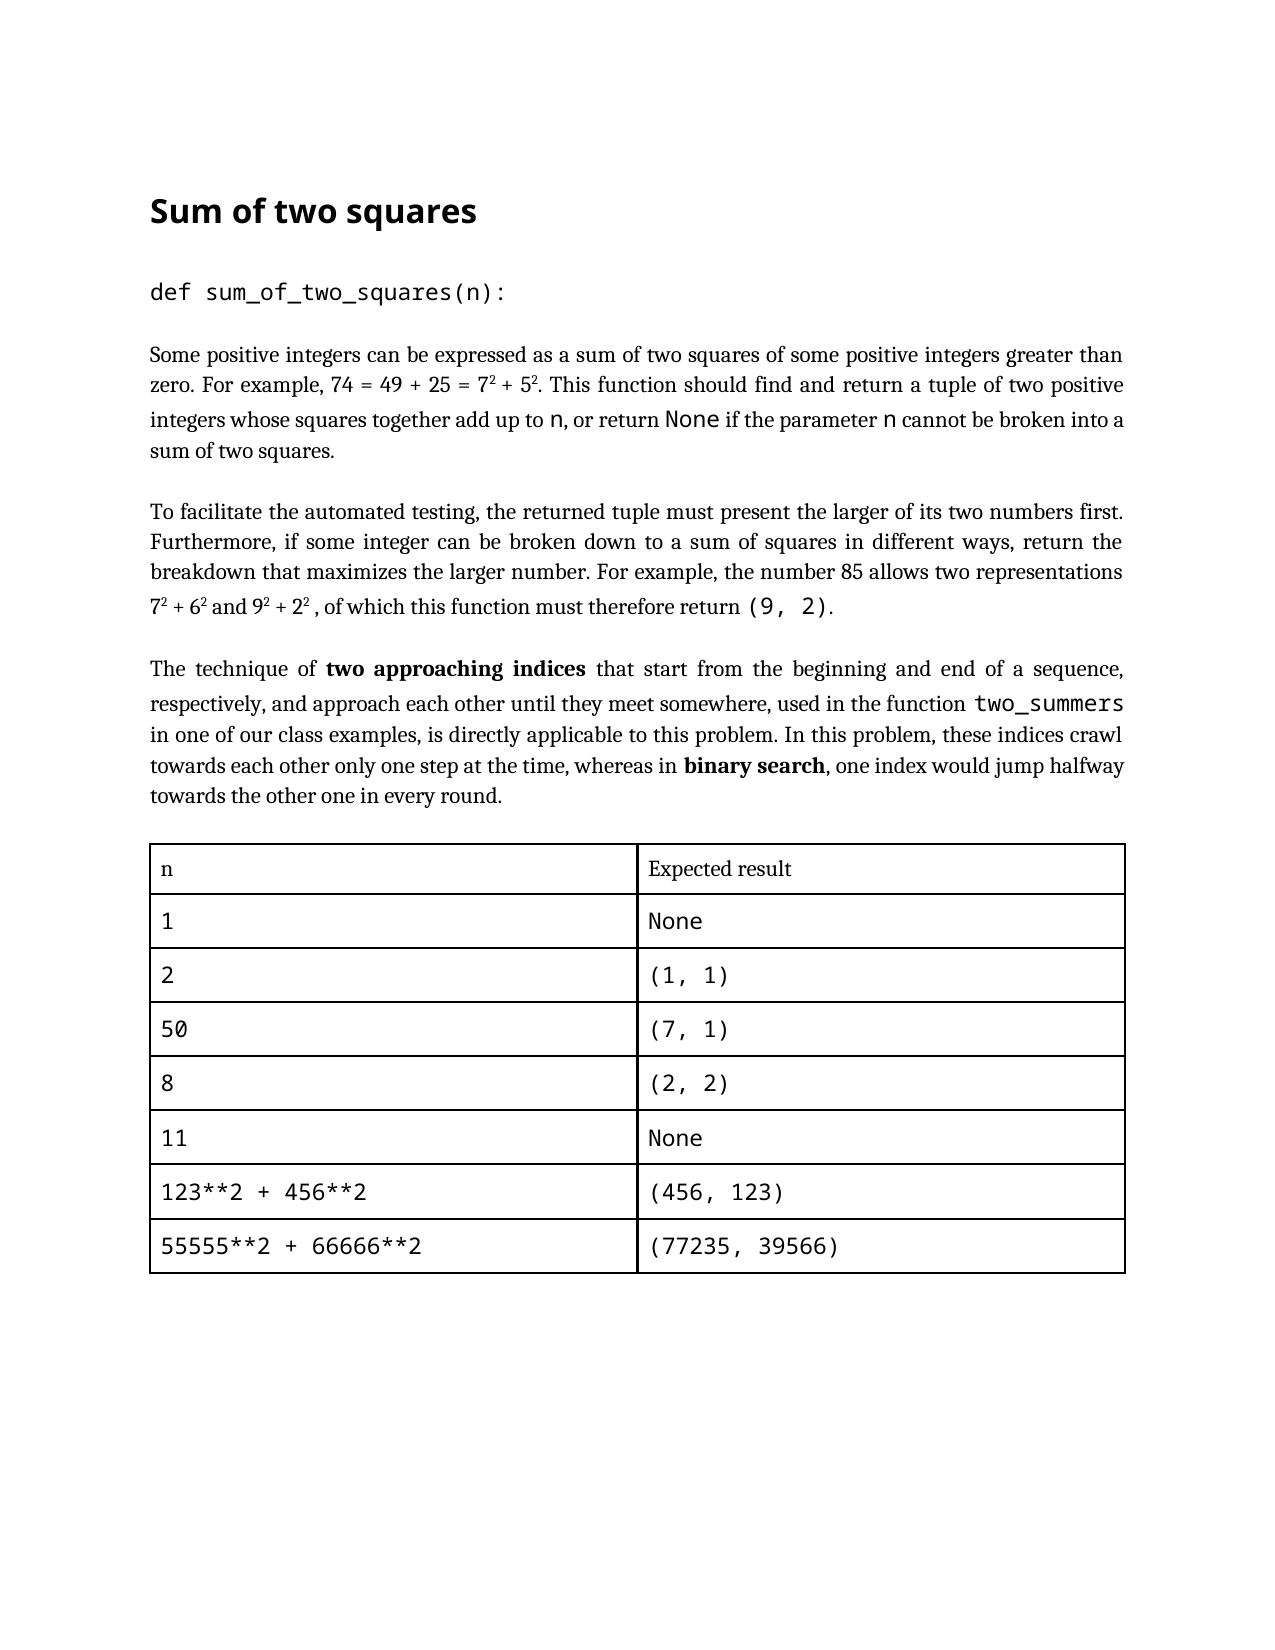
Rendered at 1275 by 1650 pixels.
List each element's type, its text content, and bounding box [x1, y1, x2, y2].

table_cell None [639, 895, 1124, 947]
table_cell 1 [151, 895, 636, 947]
table_cell 2 [151, 949, 636, 1001]
text Some positive integers can be expressed as a sum of two squares of some positive integers greater than zero. For example, 74 = 49 + 25 = 72 + 52. This function should find and return a tuple of two positive integers whose squares together add up to n, or return None if the parameter n cannot be broken into a sum of two squares. [150, 342, 1125, 464]
table_cell (77235, 39566) [639, 1220, 1124, 1272]
table_cell (1, 1) [639, 949, 1124, 1001]
text def sum_of_two_squares(n): [150, 276, 1125, 307]
table_cell 8 [151, 1057, 636, 1109]
text The technique of two approaching indices that start from the beginning and end of a sequence, respectively, and approach each other until they meet somewhere, used in the function two_summers in one of our class examples, is directly applicable to this problem. In this problem, these indices crawl towards each other only one step at the time, whereas in binary search, one index would jump halfway towards the other one in every round. [150, 656, 1125, 809]
table_cell (2, 2) [639, 1057, 1124, 1109]
subtitle Sum of two squares [150, 187, 1125, 233]
table_cell 50 [151, 1003, 636, 1055]
table_header Expected result [639, 845, 1124, 892]
table_cell (7, 1) [639, 1003, 1124, 1055]
text To facilitate the automated testing, the returned tuple must present the larger of its two numbers first. Furthermore, if some integer can be broken down to a sum of squares in different ways, return the breakdown that maximizes the larger number. For example, the number 85 allows two representations 72 + 62 and 92 + 22 , of which this function must therefore return (9, 2). [150, 498, 1125, 621]
table_cell (456, 123) [639, 1165, 1124, 1217]
table_header n [151, 845, 636, 892]
table_cell None [639, 1111, 1124, 1163]
table_cell 123**2 + 456**2 [151, 1165, 636, 1217]
table_cell 11 [151, 1111, 636, 1163]
table_cell 55555**2 + 66666**2 [151, 1220, 636, 1272]
